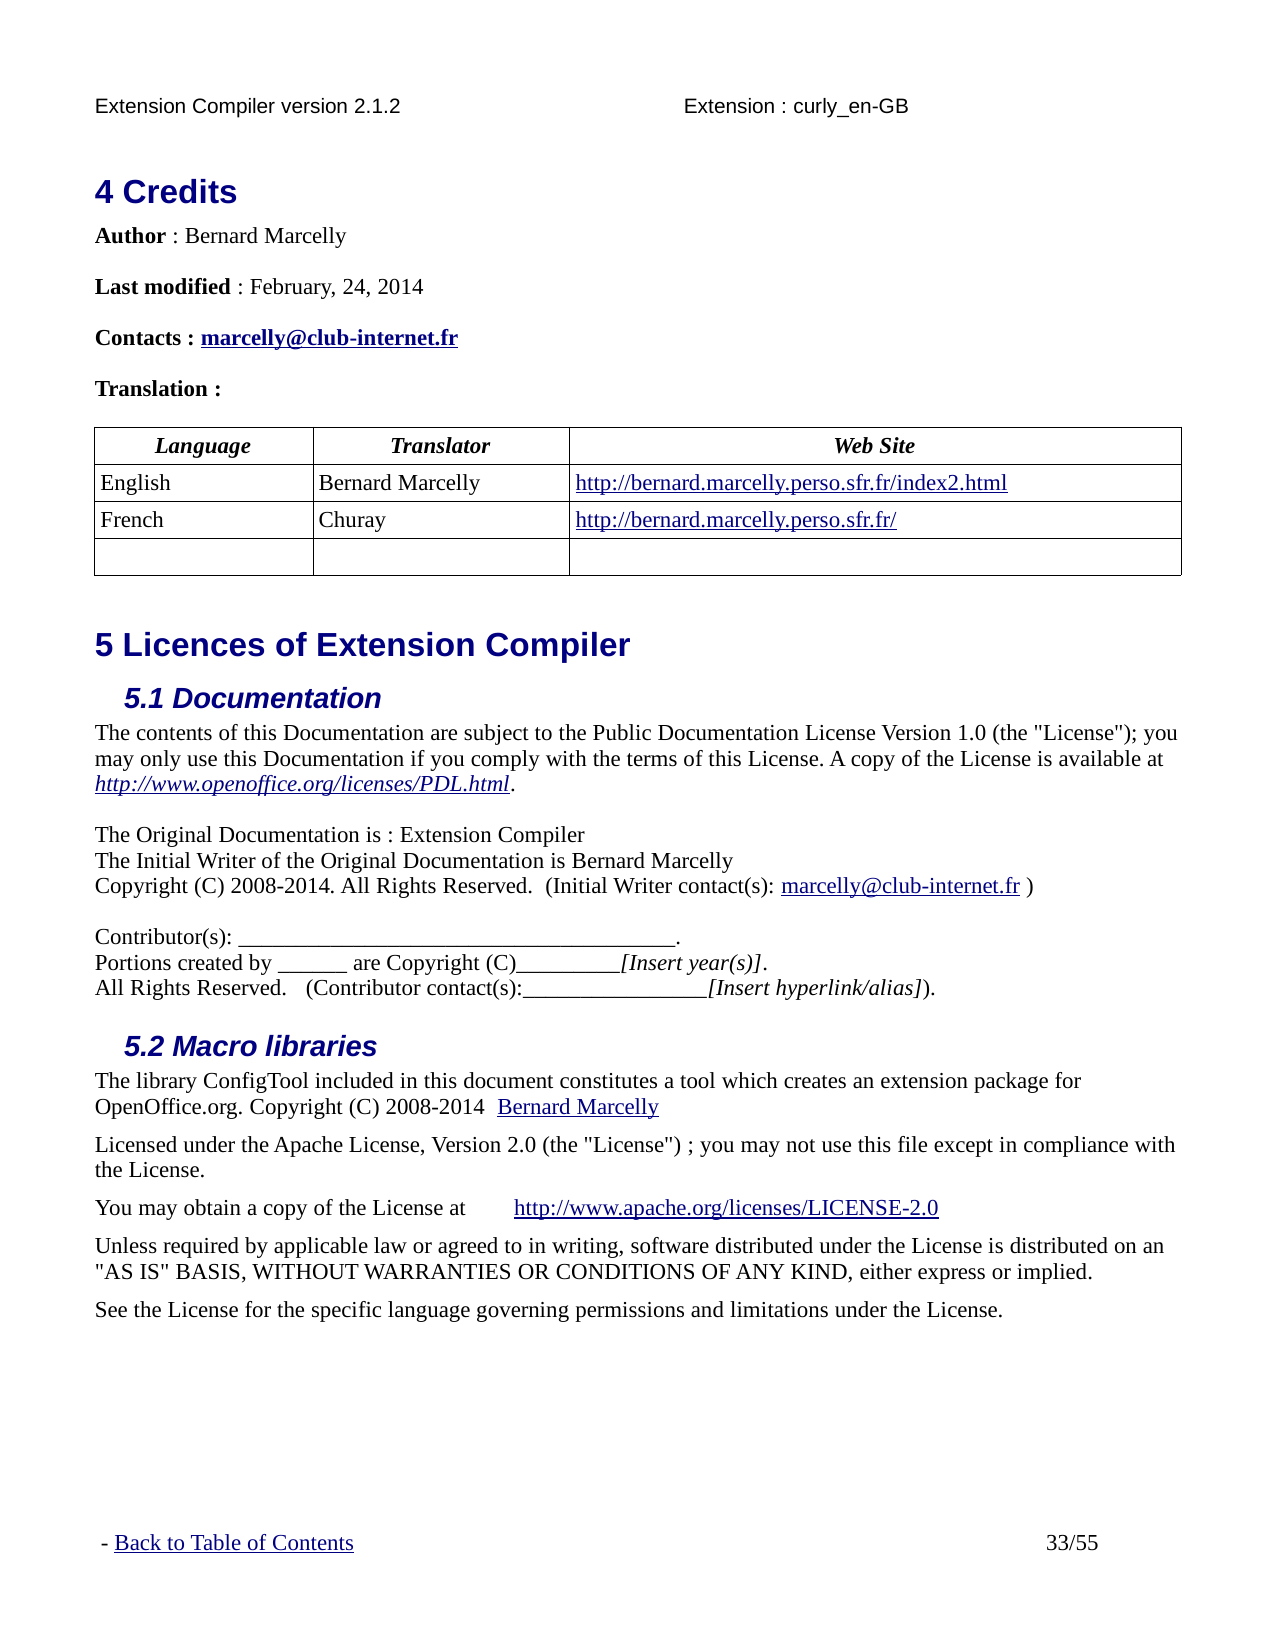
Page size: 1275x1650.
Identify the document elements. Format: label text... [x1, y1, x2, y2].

table_cell English [95, 465, 313, 501]
table_cell Bernard Marcelly [314, 465, 569, 501]
text Licensed under the Apache License, Version 2.0 (the "License") ; you may not use this file except in compliance with the License. [94, 1132, 1181, 1183]
text The library ConfigTool included in this document constitutes a tool which creates an extension package for OpenOffice.org. Copyright (C) 2008-2014 Bernard Marcelly [94, 1068, 1181, 1119]
text Translation : [94, 376, 1181, 401]
subtitle Documentation [124, 682, 1181, 714]
text The contents of this Documentation are subject to the Public Documentation License Version 1.0 (the "License"); you may only use this Documentation if you comply with the terms of this License. A copy of the License is available at http://www.openoffice.org/licenses/PDL.html. [94, 720, 1181, 797]
table_cell http://bernard.marcelly.perso.sfr.fr/ [570, 502, 1181, 538]
table_cell French [95, 502, 313, 538]
text Last modified : February, 24, 2014 [94, 273, 1181, 299]
text All Rights Reserved. (Contributor contact(s):________________[Insert hyperlink/alias]). [94, 975, 1181, 1001]
text See the License for the specific language governing permissions and limitations under the License. [94, 1297, 1181, 1322]
text The Original Documentation is : Extension Compiler [94, 822, 1181, 848]
text The Initial Writer of the Original Documentation is Bernard Marcelly [94, 848, 1181, 873]
table_cell http://bernard.marcelly.perso.sfr.fr/index2.html [570, 465, 1181, 501]
subtitle Credits [94, 172, 1181, 210]
text Contributor(s): ______________________________________. [94, 924, 1181, 950]
table_cell [314, 539, 569, 575]
text Copyright (C) 2008-2014. All Rights Reserved. (Initial Writer contact(s): marcelly@club-internet.fr ) [94, 873, 1181, 899]
table_header Translator [314, 428, 569, 464]
text Unless required by applicable law or agreed to in writing, software distributed under the License is distributed on an "AS IS" BASIS, WITHOUT WARRANTIES OR CONDITIONS OF ANY KIND, either express or implied. [94, 1233, 1181, 1284]
subtitle Licences of Extension Compiler [94, 626, 1181, 663]
text Author : Bernard Marcelly [94, 222, 1181, 248]
text Portions created by ______ are Copyright (C)_________[Insert year(s)]. [94, 950, 1181, 975]
table_cell [95, 539, 313, 575]
text You may obtain a copy of the License at http://www.apache.org/licenses/LICENSE-2.0 [94, 1195, 1181, 1221]
table_header Web Site [570, 428, 1181, 464]
table_cell Churay [314, 502, 569, 538]
table_cell [570, 539, 1181, 575]
subtitle Macro libraries [124, 1030, 1181, 1062]
text Contacts : marcelly@club-internet.fr [94, 324, 1181, 350]
table_header Language [95, 428, 313, 464]
